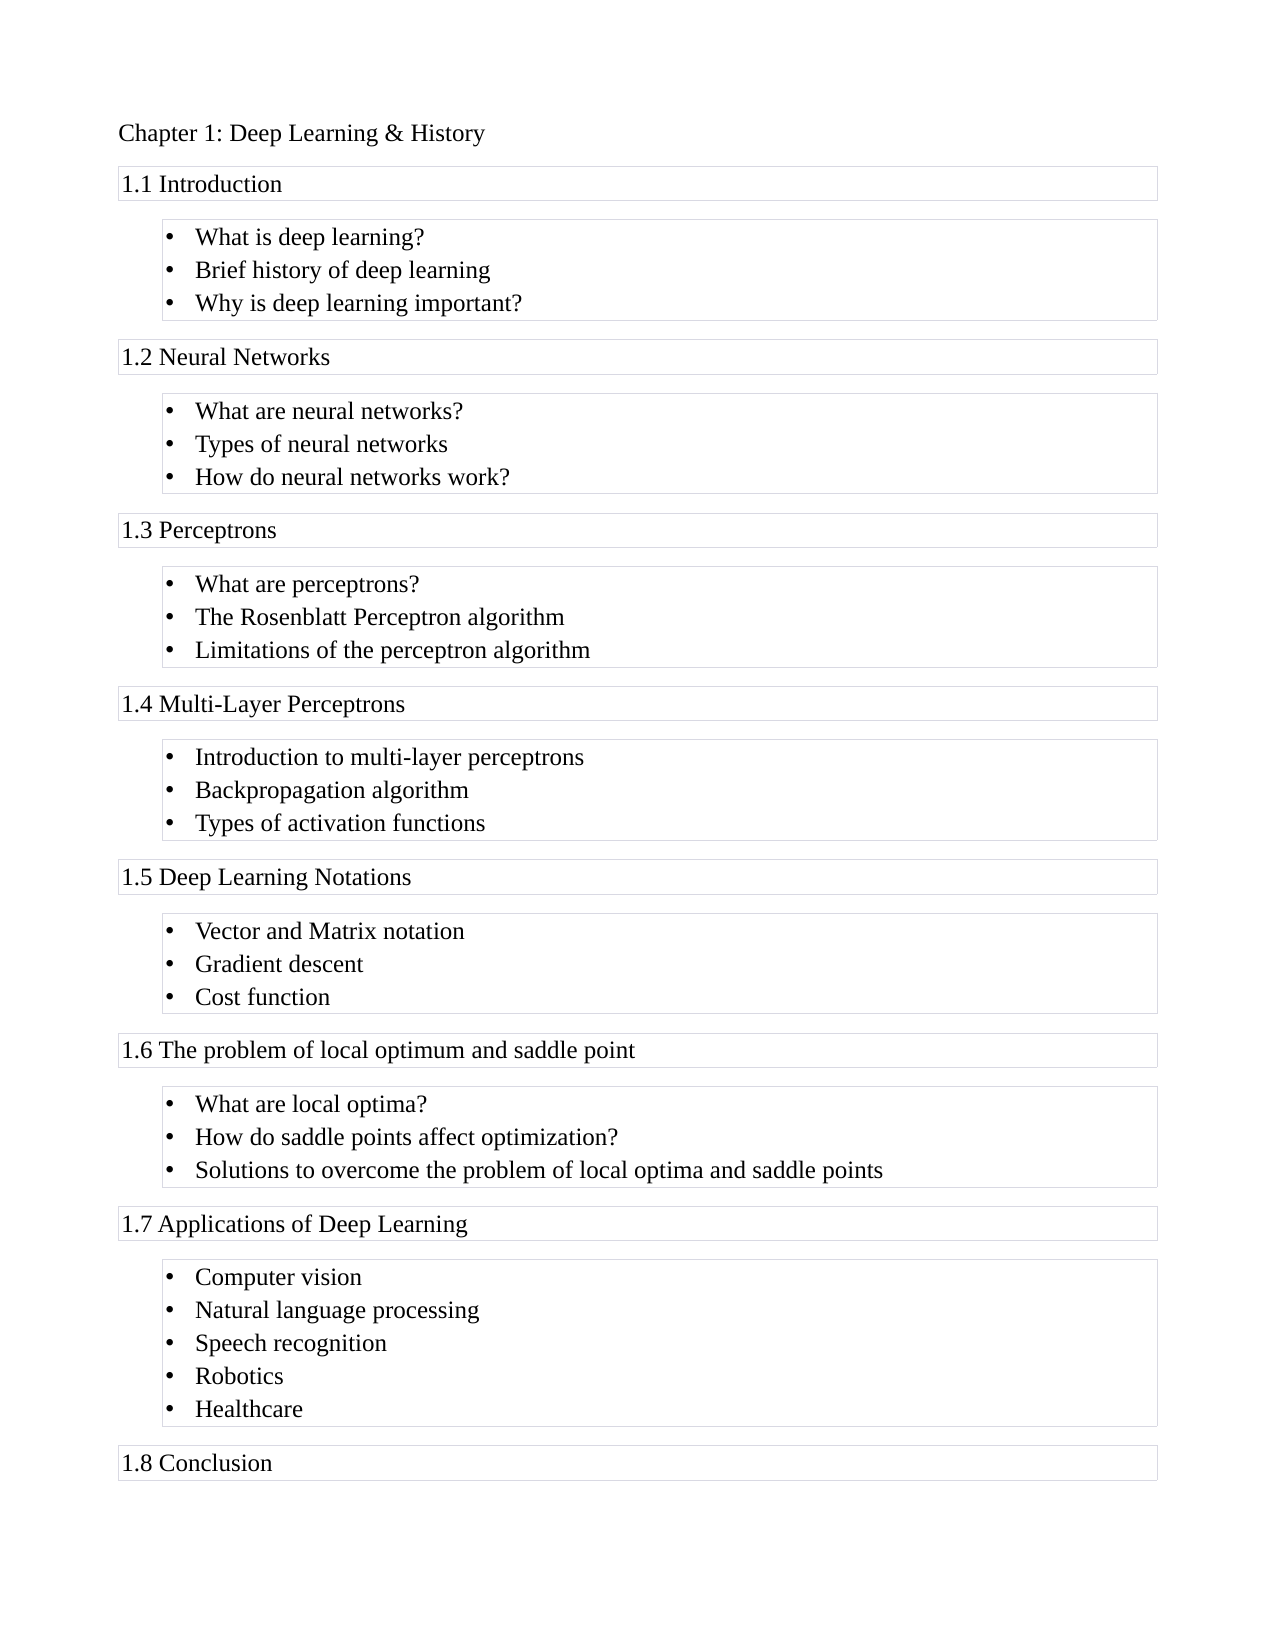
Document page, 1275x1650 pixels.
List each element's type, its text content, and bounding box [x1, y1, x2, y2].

list Types of activation functions [163, 805, 1157, 840]
list Healthcare [163, 1391, 1157, 1426]
text 1.1 Introduction [119, 167, 1157, 200]
text 1.4 Multi-Layer Perceptrons [119, 687, 1157, 720]
list How do neural networks work? [163, 459, 1157, 493]
list Introduction to multi-layer perceptrons [163, 740, 1157, 771]
list Brief history of deep learning [163, 252, 1157, 284]
text Chapter 1: Deep Learning & History [118, 118, 1157, 147]
list Cost function [163, 979, 1157, 1013]
list Computer vision [163, 1260, 1157, 1291]
list Backpropagation algorithm [163, 772, 1157, 804]
list What is deep learning? [163, 220, 1157, 251]
list Types of neural networks [163, 426, 1157, 457]
text 1.7 Applications of Deep Learning [119, 1207, 1157, 1240]
list What are local optima? [163, 1087, 1157, 1118]
list Vector and Matrix notation [163, 914, 1157, 944]
text 1.6 The problem of local optimum and saddle point [119, 1034, 1157, 1067]
list Gradient descent [163, 946, 1157, 977]
text 1.8 Conclusion [119, 1446, 1157, 1480]
text 1.3 Perceptrons [119, 514, 1157, 547]
list Speech recognition [163, 1325, 1157, 1357]
list Robotics [163, 1358, 1157, 1390]
list What are perceptrons? [163, 567, 1157, 598]
list Why is deep learning important? [163, 285, 1157, 320]
list The Rosenblatt Perceptron algorithm [163, 599, 1157, 631]
list How do saddle points affect optimization? [163, 1119, 1157, 1151]
text 1.5 Deep Learning Notations [119, 860, 1157, 894]
list Limitations of the perceptron algorithm [163, 632, 1157, 667]
list What are neural networks? [163, 394, 1157, 424]
list Natural language processing [163, 1292, 1157, 1324]
text 1.2 Neural Networks [119, 340, 1157, 374]
list Solutions to overcome the problem of local optima and saddle points [163, 1152, 1157, 1187]
